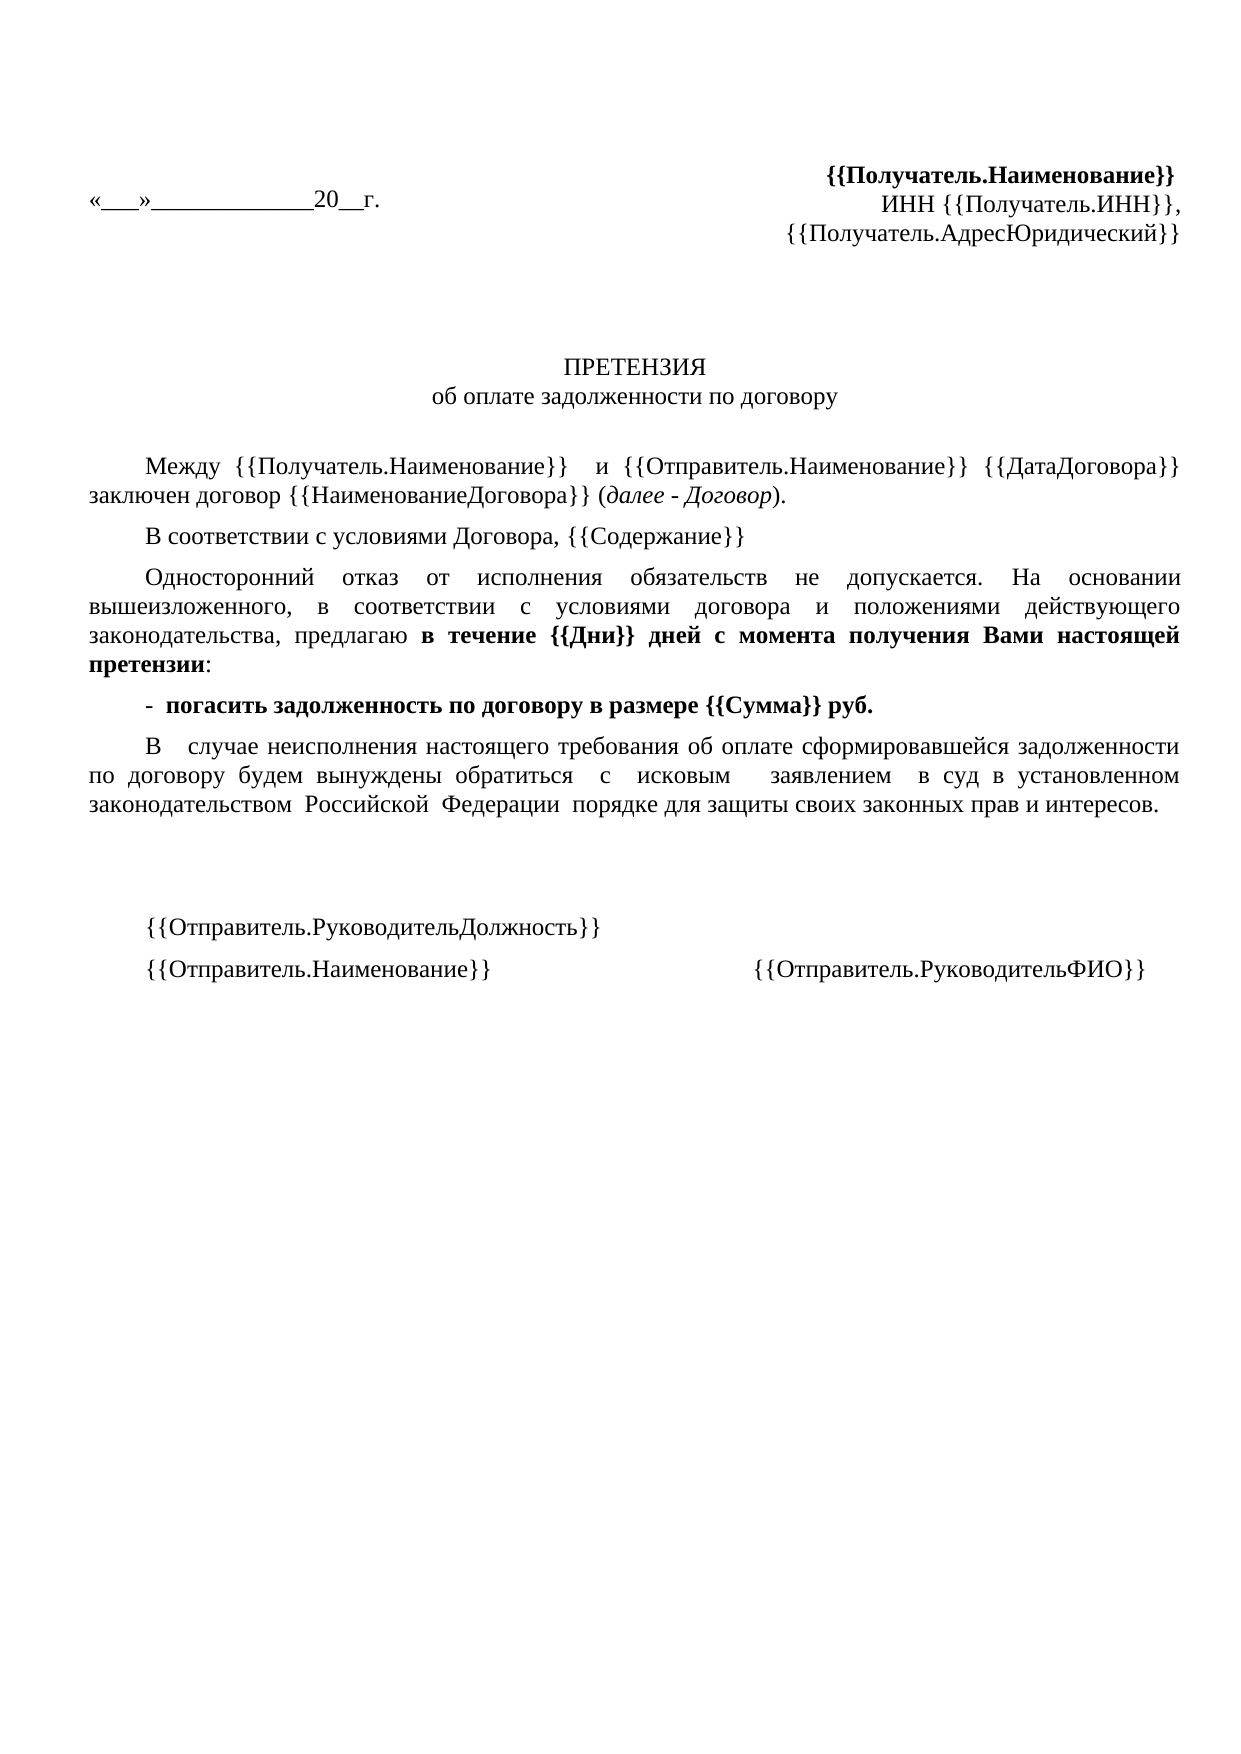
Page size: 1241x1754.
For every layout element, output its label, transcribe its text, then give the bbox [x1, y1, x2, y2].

text {{Отправитель.РуководительДолжность}} [89, 912, 1181, 941]
text В случае неисполнения настоящего требования об оплате сформировавшейся задолженности по договору будем вынуждены обратиться с исковым заявлением в суд в установленном законодательством Российской Федерации порядке для защиты своих законных прав и интересов. [89, 731, 1181, 817]
text ПРЕТЕНЗИЯ [89, 352, 1181, 381]
text Односторонний отказ от исполнения обязательств не допускается. На основании вышеизложенного, в соответствии с условиями договора и положениями действующего законодательства, предлагаю в течение {{Дни}} дней с момента получения Вами настоящей претензии: [89, 562, 1181, 677]
table_header «___»_____________20__г. [78, 161, 635, 271]
text В соответствии с условиями Договора, {{Содержание}} [89, 521, 1181, 550]
text об оплате задолженности по договору [89, 381, 1181, 410]
text Между {{Получатель.Наименование}} и {{Отправитель.Наименование}} {{ДатаДоговора}} заключен договор {{НаименованиеДоговора}} (далее - Договор). [89, 451, 1181, 509]
table_header {{Получатель.Наименование}} ИНН {{Получатель.ИНН}}, {{Получатель.АдресЮридический}} [635, 161, 1192, 271]
text - погасить задолженность по договору в размере {{Сумма}} руб. [89, 690, 1181, 719]
text {{Отправитель.Наименование}} {{Отправитель.РуководительФИО}} [89, 954, 1181, 982]
